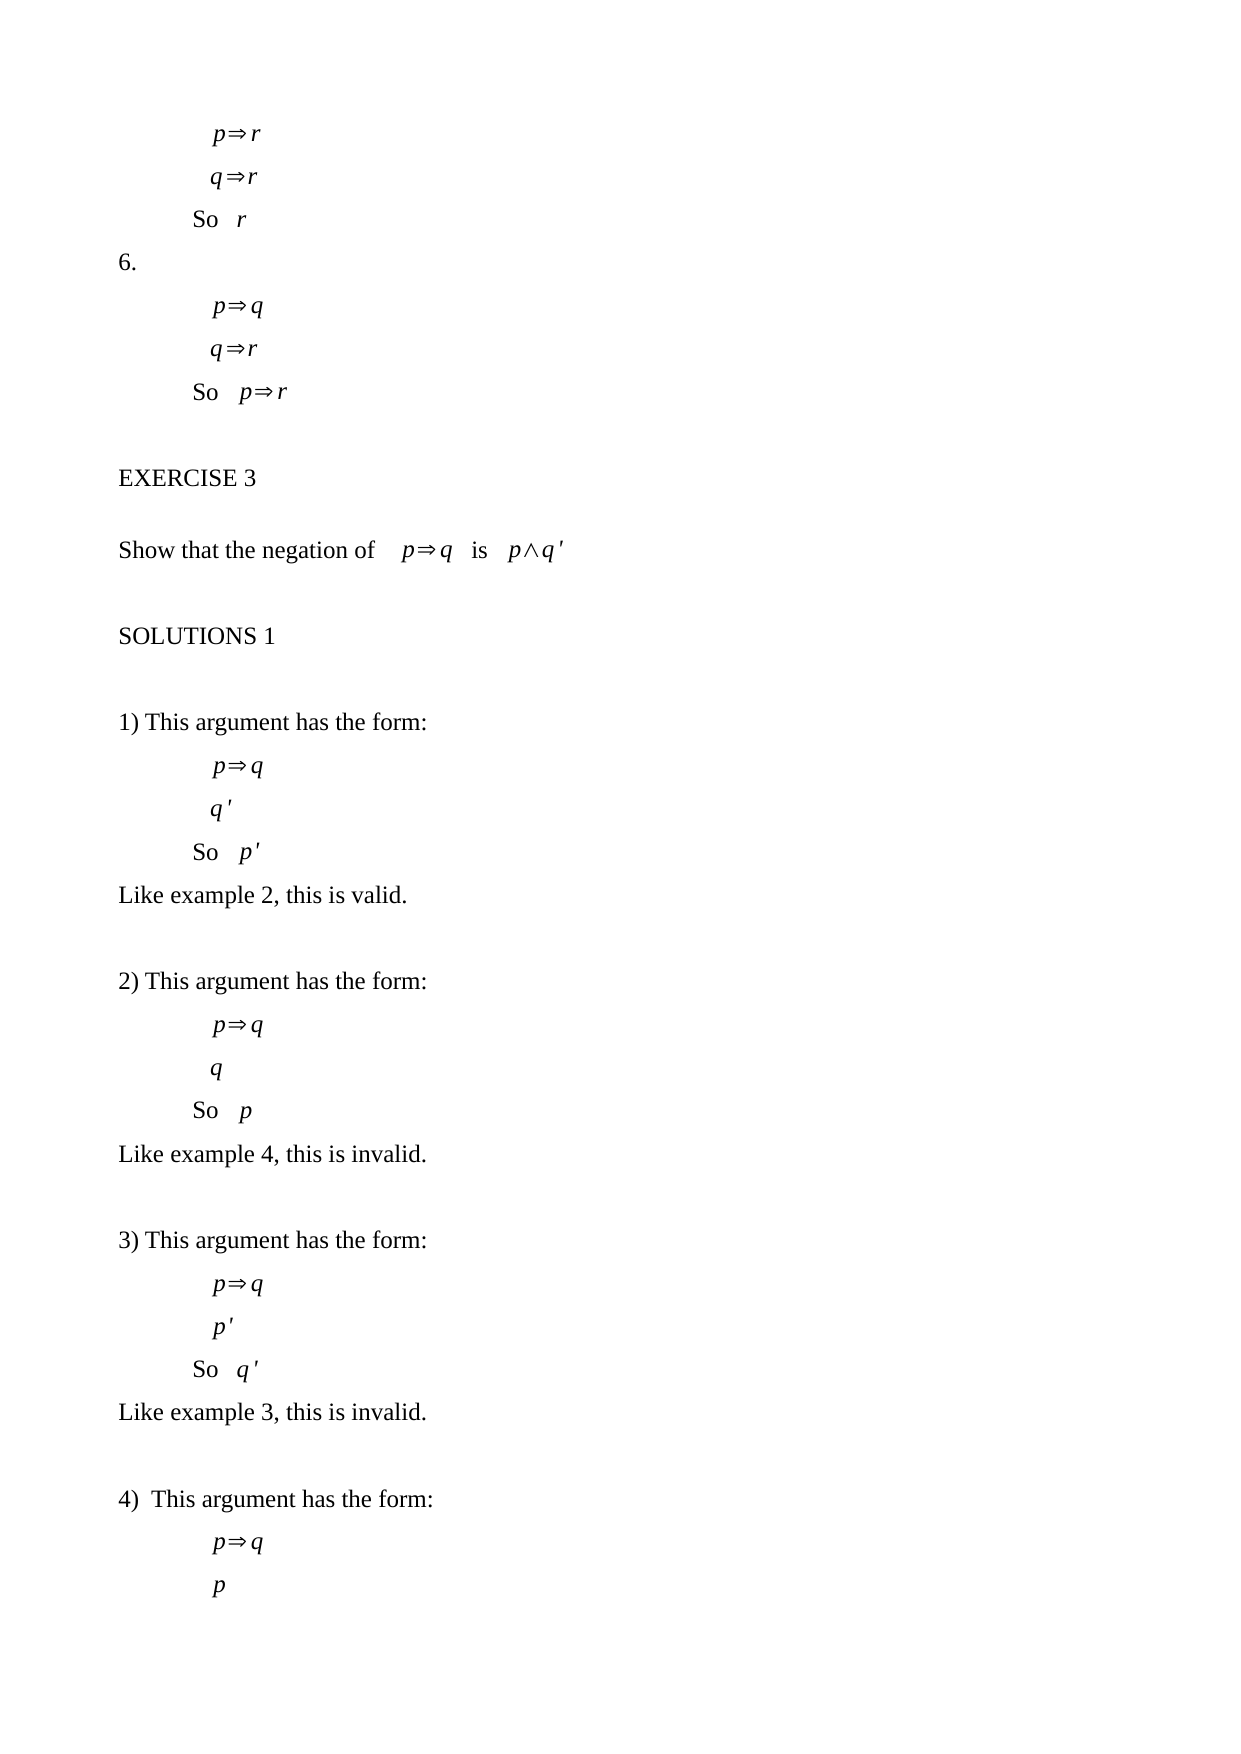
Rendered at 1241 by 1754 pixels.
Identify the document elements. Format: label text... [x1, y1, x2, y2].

text Show that the negation of is [118, 535, 1122, 564]
text Like example 4, this is invalid. [118, 1139, 1122, 1167]
text Like example 2, this is valid. [118, 880, 1122, 909]
text 3) This argument has the form: [118, 1225, 1122, 1254]
text 2) This argument has the form: [118, 966, 1122, 995]
text So [118, 1096, 1122, 1124]
text EXERCISE 3 [118, 463, 1122, 492]
text SOLUTIONS 1 [118, 621, 1122, 650]
text 4) This argument has the form: [118, 1484, 1122, 1512]
text So [118, 377, 1122, 406]
text 1) This argument has the form: [118, 707, 1122, 736]
text So [118, 837, 1122, 866]
text So [118, 1354, 1122, 1383]
text Like example 3, this is invalid. [118, 1397, 1122, 1426]
text 6. [118, 247, 1122, 276]
text So [118, 204, 1122, 233]
